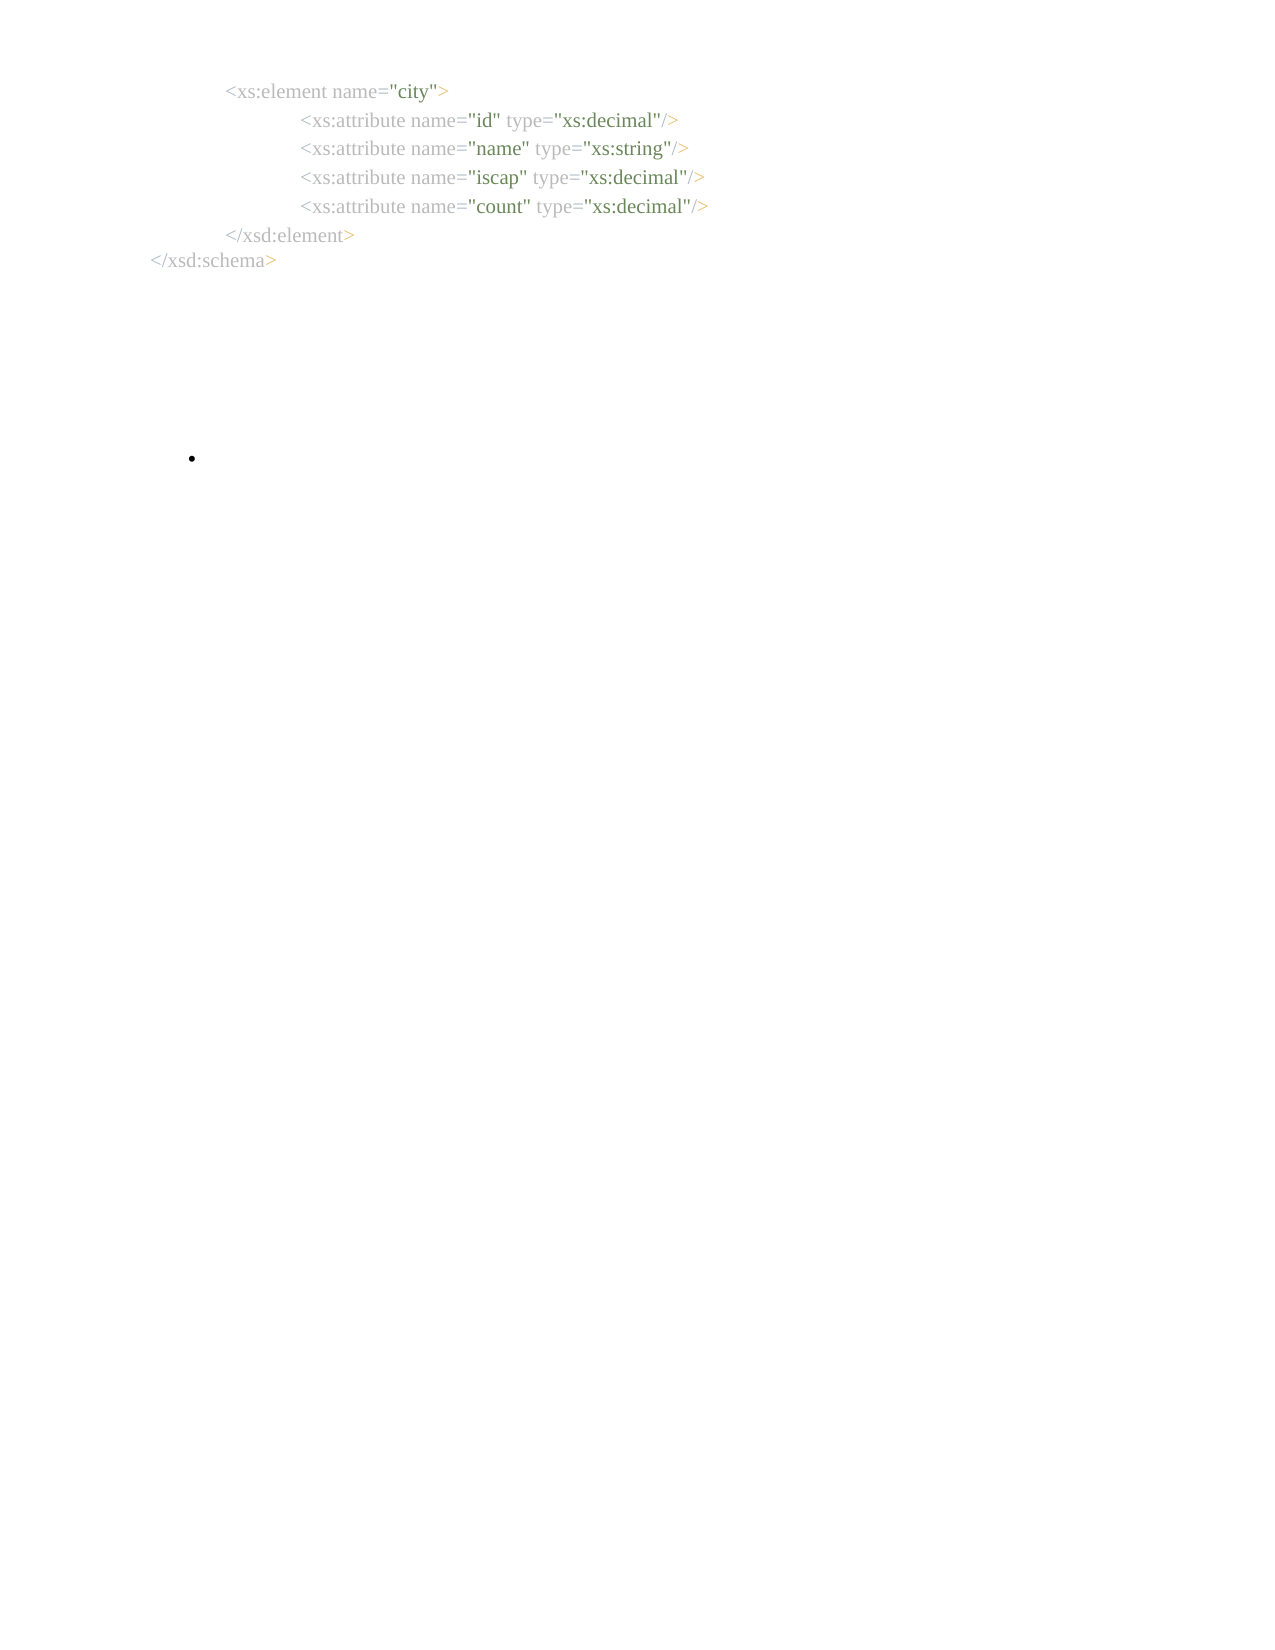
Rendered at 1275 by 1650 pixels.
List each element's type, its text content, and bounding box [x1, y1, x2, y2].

text <xs:element name="city"> <xs:attribute name="id" type="xs:decimal"/> <xs:attribute name="name" type="xs:string"/> <xs:attribute name="iscap" type="xs:decimal"/> <xs:attribute name="count" type="xs:decimal"/> </xsd:element> </xsd:schema> [150, 75, 1125, 272]
